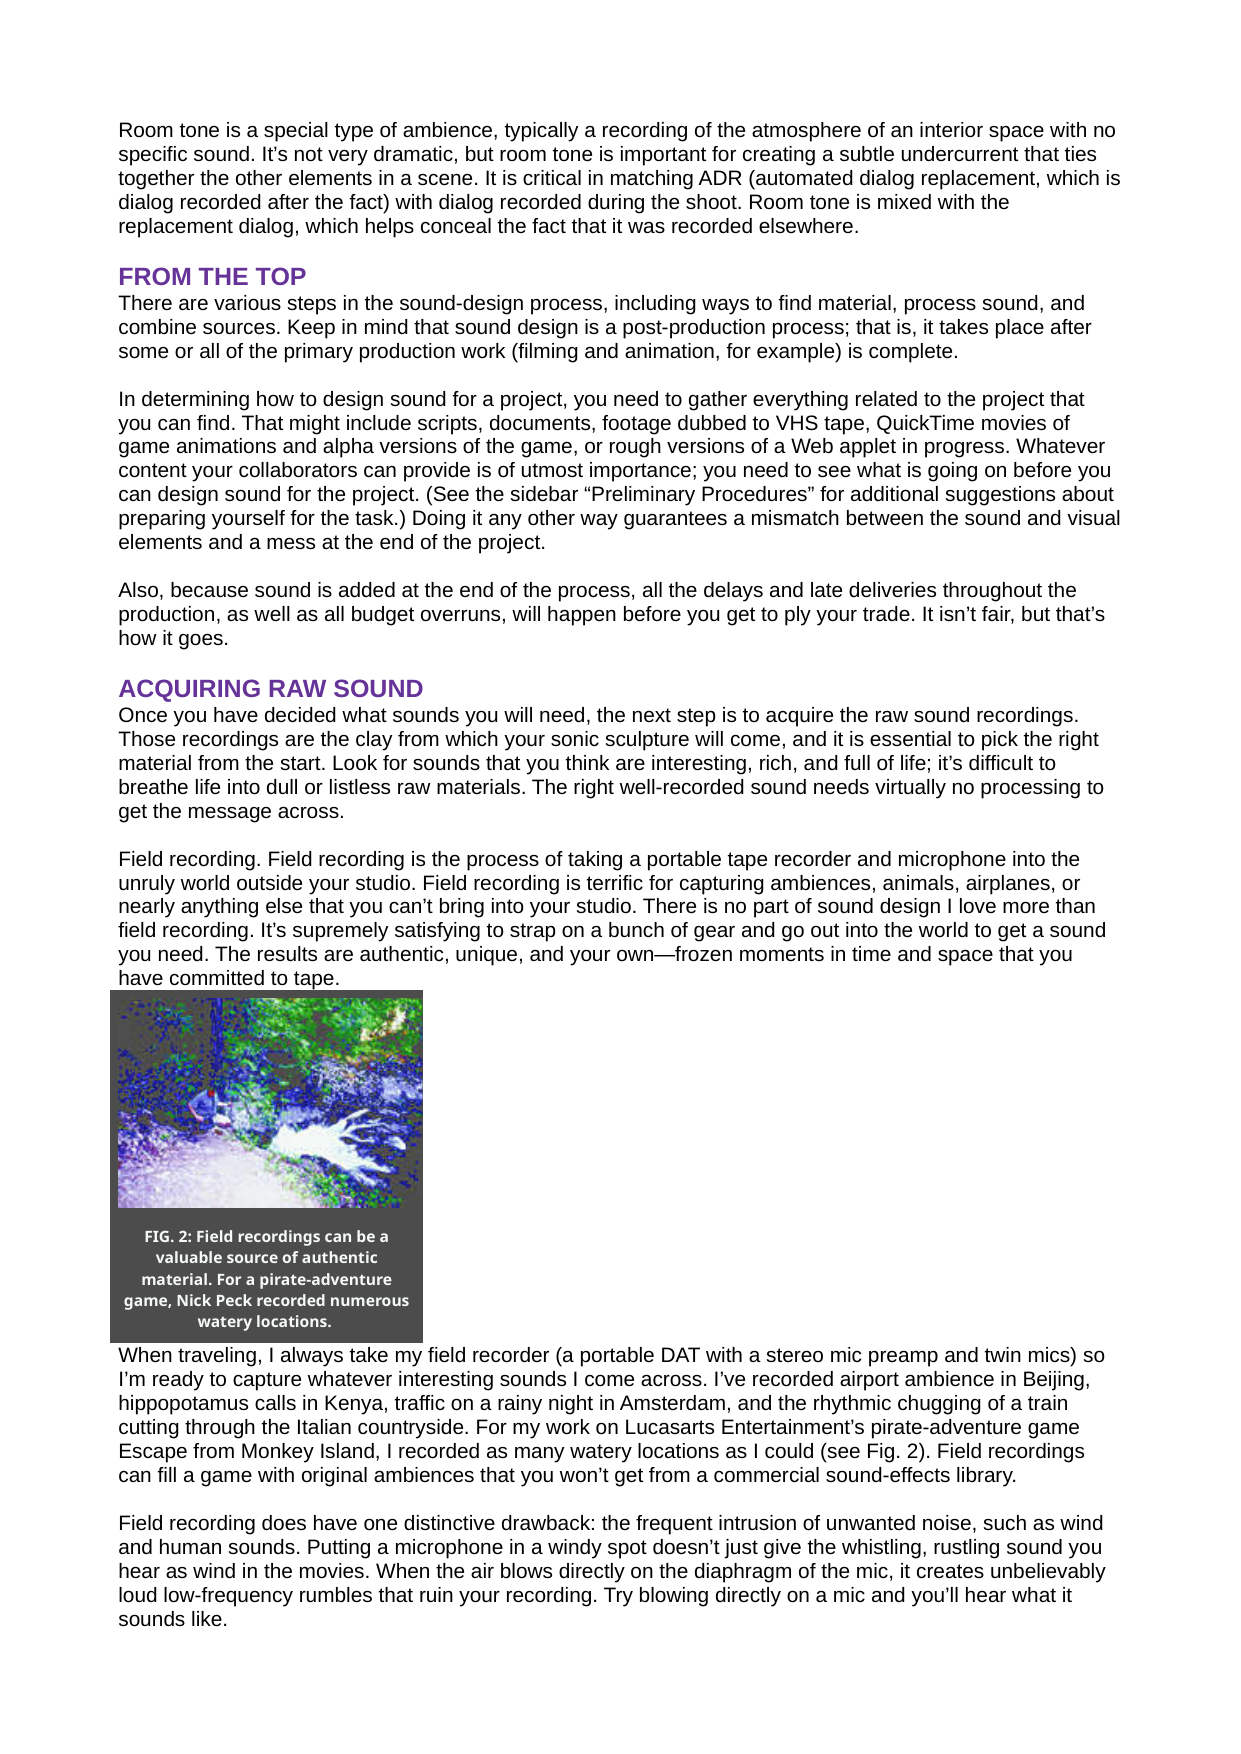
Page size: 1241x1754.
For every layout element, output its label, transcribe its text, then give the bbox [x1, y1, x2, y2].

text Room tone is a special type of ambience, typically a recording of the atmosphere of an interior space with no specific sound. It’s not very dramatic, but room tone is important for creating a subtle undercurrent that ties together the other elements in a scene. It is critical in matching ADR (automated dialog replacement, which is dialog recorded after the fact) with dialog recorded during the shoot. Room tone is mixed with the replacement dialog, which helps conceal the fact that it was recorded elsewhere. FROM THE TOP There are various steps in the sound-design process, including ways to find material, process sound, and combine sources. Keep in mind that sound design is a post-production process; that is, it takes place after some or all of the primary production work (filming and animation, for example) is complete. In determining how to design sound for a project, you need to gather everything related to the project that you can find. That might include scripts, documents, footage dubbed to VHS tape, QuickTime movies of game animations and alpha versions of the game, or rough versions of a Web applet in progress. Whatever content your collaborators can provide is of utmost importance; you need to see what is going on before you can design sound for the project. (See the sidebar “Preliminary Procedures” for additional suggestions about preparing yourself for the task.) Doing it any other way guarantees a mismatch between the sound and visual elements and a mess at the end of the project. Also, because sound is added at the end of the process, all the delays and late deliveries throughout the production, as well as all budget overruns, will happen before you get to ply your trade. It isn’t fair, but that’s how it goes. ACQUIRING RAW SOUND Once you have decided what sounds you will need, the next step is to acquire the raw sound recordings. Those recordings are the clay from which your sonic sculpture will come, and it is essential to pick the right material from the start. Look for sounds that you think are interesting, rich, and full of life; it’s difficult to breathe life into dull or listless raw materials. The right well-recorded sound needs virtually no processing to get the message across. Field recording. Field recording is the process of taking a portable tape recorder and microphone into the unruly world outside your studio. Field recording is terrific for capturing ambiences, animals, airplanes, or nearly anything else that you can’t bring into your studio. There is no part of sound design I love more than field recording. It’s supremely satisfying to strap on a bunch of gear and go out into the world to get a sound you need. The results are authentic, unique, and your own—frozen moments in time and space that you have committed to tape. [118, 118, 1122, 990]
table_header [110, 990, 423, 1215]
text When traveling, I always take my field recorder (a portable DAT with a stereo mic preamp and twin mics) so I’m ready to capture whatever interesting sounds I come across. I’ve recorded airport ambience in Beijing, hippopotamus calls in Kenya, traffic on a rainy night in Amsterdam, and the rhythmic chugging of a train cutting through the Italian countryside. For my work on Lucasarts Entertainment’s pirate-adventure game Escape from Monkey Island, I recorded as many watery locations as I could (see Fig. 2). Field recordings can fill a game with original ambiences that you won’t get from a commercial sound-effects library. Field recording does have one distinctive drawback: the frequent intrusion of unwanted noise, such as wind and human sounds. Putting a microphone in a windy spot doesn’t just give the whistling, rustling sound you hear as wind in the movies. When the air blows directly on the diaphragm of the mic, it creates unbelievably loud low-frequency rumbles that ruin your recording. Try blowing directly on a mic and you’ll hear what it sounds like. [118, 1343, 1122, 1630]
table_cell FIG. 2: Field recordings can be a valuable source of authentic material. For a pirate-adventure game, Nick Peck recorded numerous watery locations. [110, 1215, 423, 1343]
picture [118, 998, 423, 1208]
